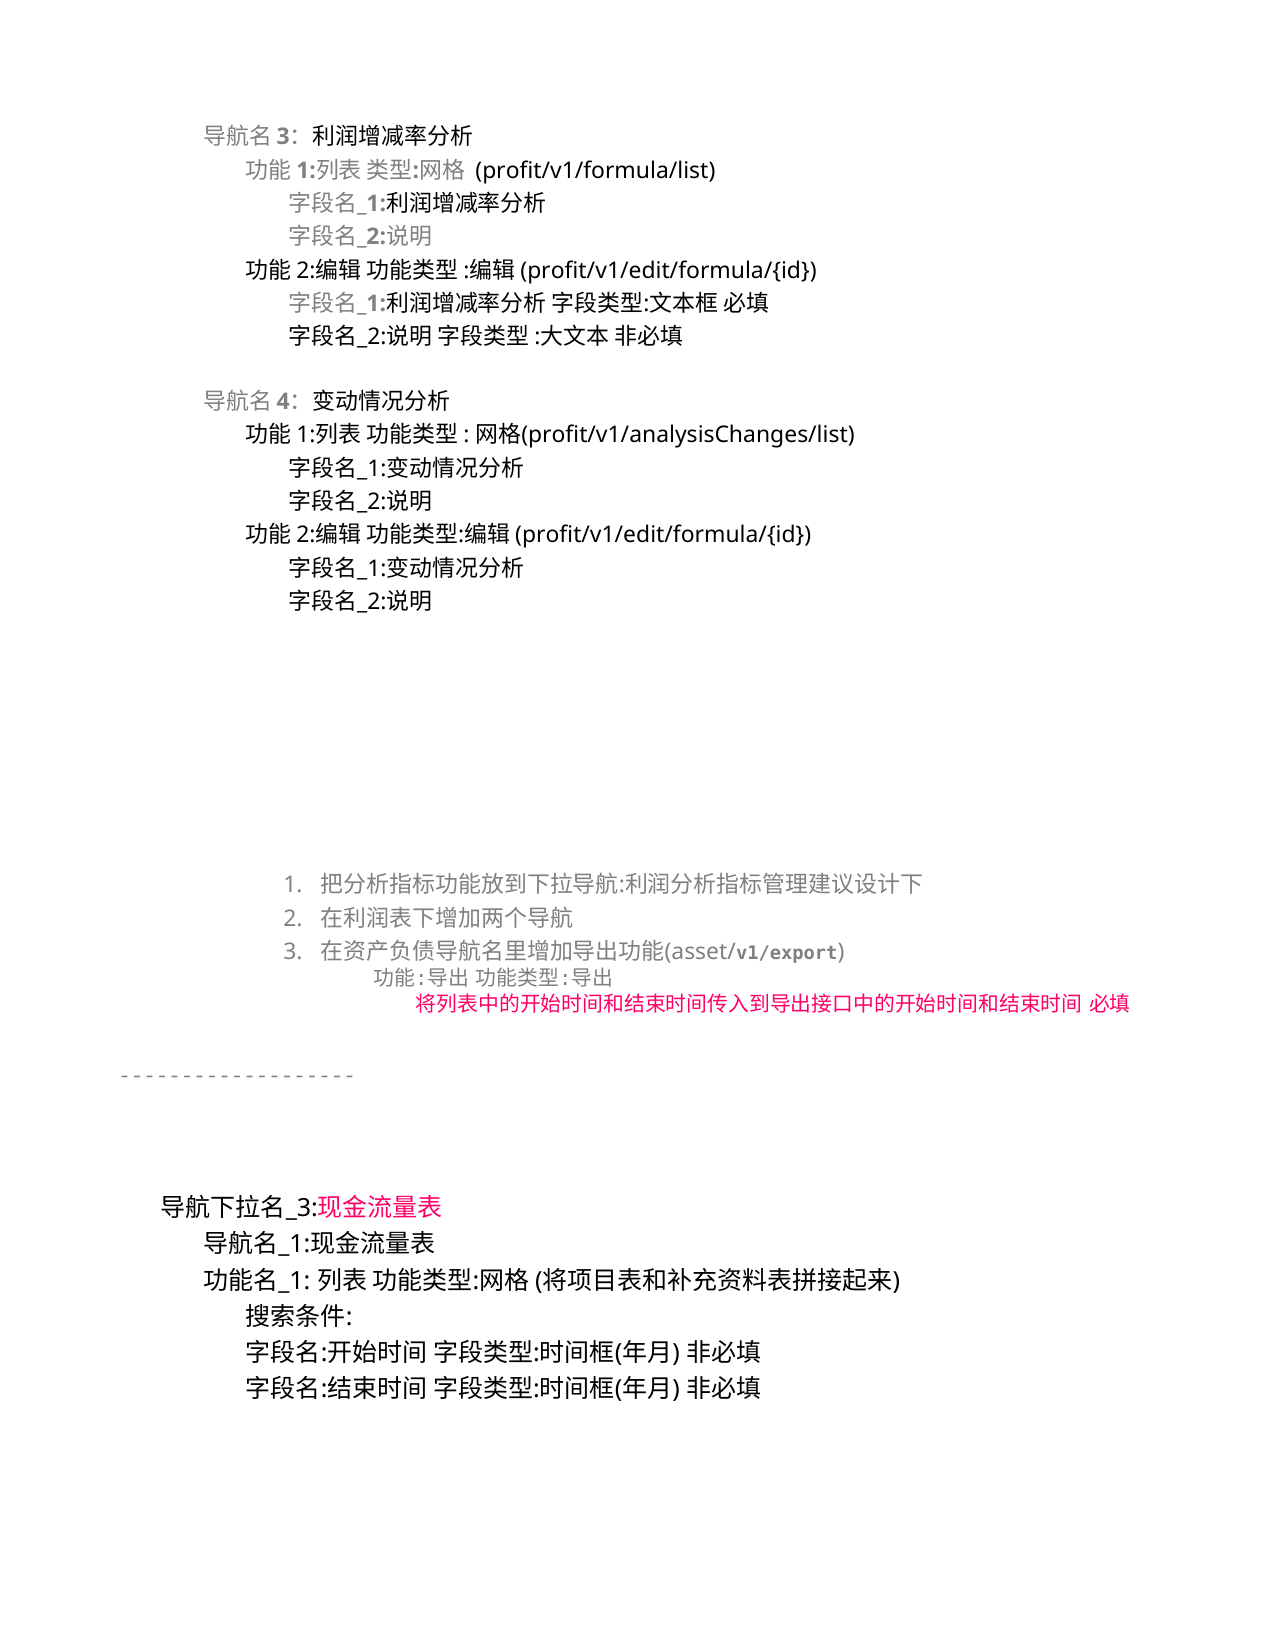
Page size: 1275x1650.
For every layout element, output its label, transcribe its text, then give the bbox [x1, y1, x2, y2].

text 字段名_2:说明 [118, 218, 1157, 251]
text 功能名_1: 列表 功能类型:网格 (将项目表和补充资料表拼接起来) [118, 1260, 1157, 1296]
text 功能1:列表 类型:网格 (profit/​v1/formula/list) [118, 151, 1157, 185]
text 功能2:编辑 功能类型 :编辑 (profit/​v1/edit/formula/{id}) [118, 251, 1157, 285]
text 搜索条件: [118, 1296, 1157, 1333]
text ------------------- [118, 1064, 1157, 1088]
text 导航名4：变动情况分析 [118, 383, 1157, 416]
text 功能1:列表 功能类型 : 网格(profit/v1/analysisChanges/list) [118, 416, 1157, 449]
list 在利润表下增加两个导航 [283, 899, 1157, 933]
list 把分析指标功能放到下拉导航:利润分析指标管理建议设计下 [283, 866, 1157, 899]
text 字段名_1:利润增减率分析 字段类型:文本框 必填 [118, 285, 1157, 318]
text 将列表中的开始时间和结束时间传入到导出接口中的开始时间和结束时间 必填 [118, 992, 1157, 1017]
text 字段名_1:变动情况分析 [118, 449, 1157, 483]
text 字段名_2:说明 字段类型 :大文本 非必填 [118, 318, 1157, 351]
list 在资产负债导航名里增加导出功能(asset/v1/export) [283, 933, 1157, 966]
text 字段名:结束时间 字段类型:时间框(年月) 非必填 [118, 1369, 1157, 1405]
text 导航下拉名_3:现金流量表 [118, 1187, 1157, 1224]
text 字段名_2:说明 [118, 583, 1157, 616]
text 导航名3：利润增减率分析 [118, 118, 1157, 151]
text 字段名_1:变动情况分析 [118, 549, 1157, 583]
text 功能:导出 功能类型:导出 [118, 966, 1157, 992]
text 功能2:编辑 功能类型:编辑 (profit/v1/edit/formula/{id}) [118, 516, 1157, 549]
text 字段名_1:利润增减率分析 [118, 185, 1157, 218]
text 导航名_1:现金流量表 [118, 1224, 1157, 1260]
text 字段名:开始时间 字段类型:时间框(年月) 非必填 [118, 1333, 1157, 1369]
text 字段名_2:说明 [118, 483, 1157, 516]
